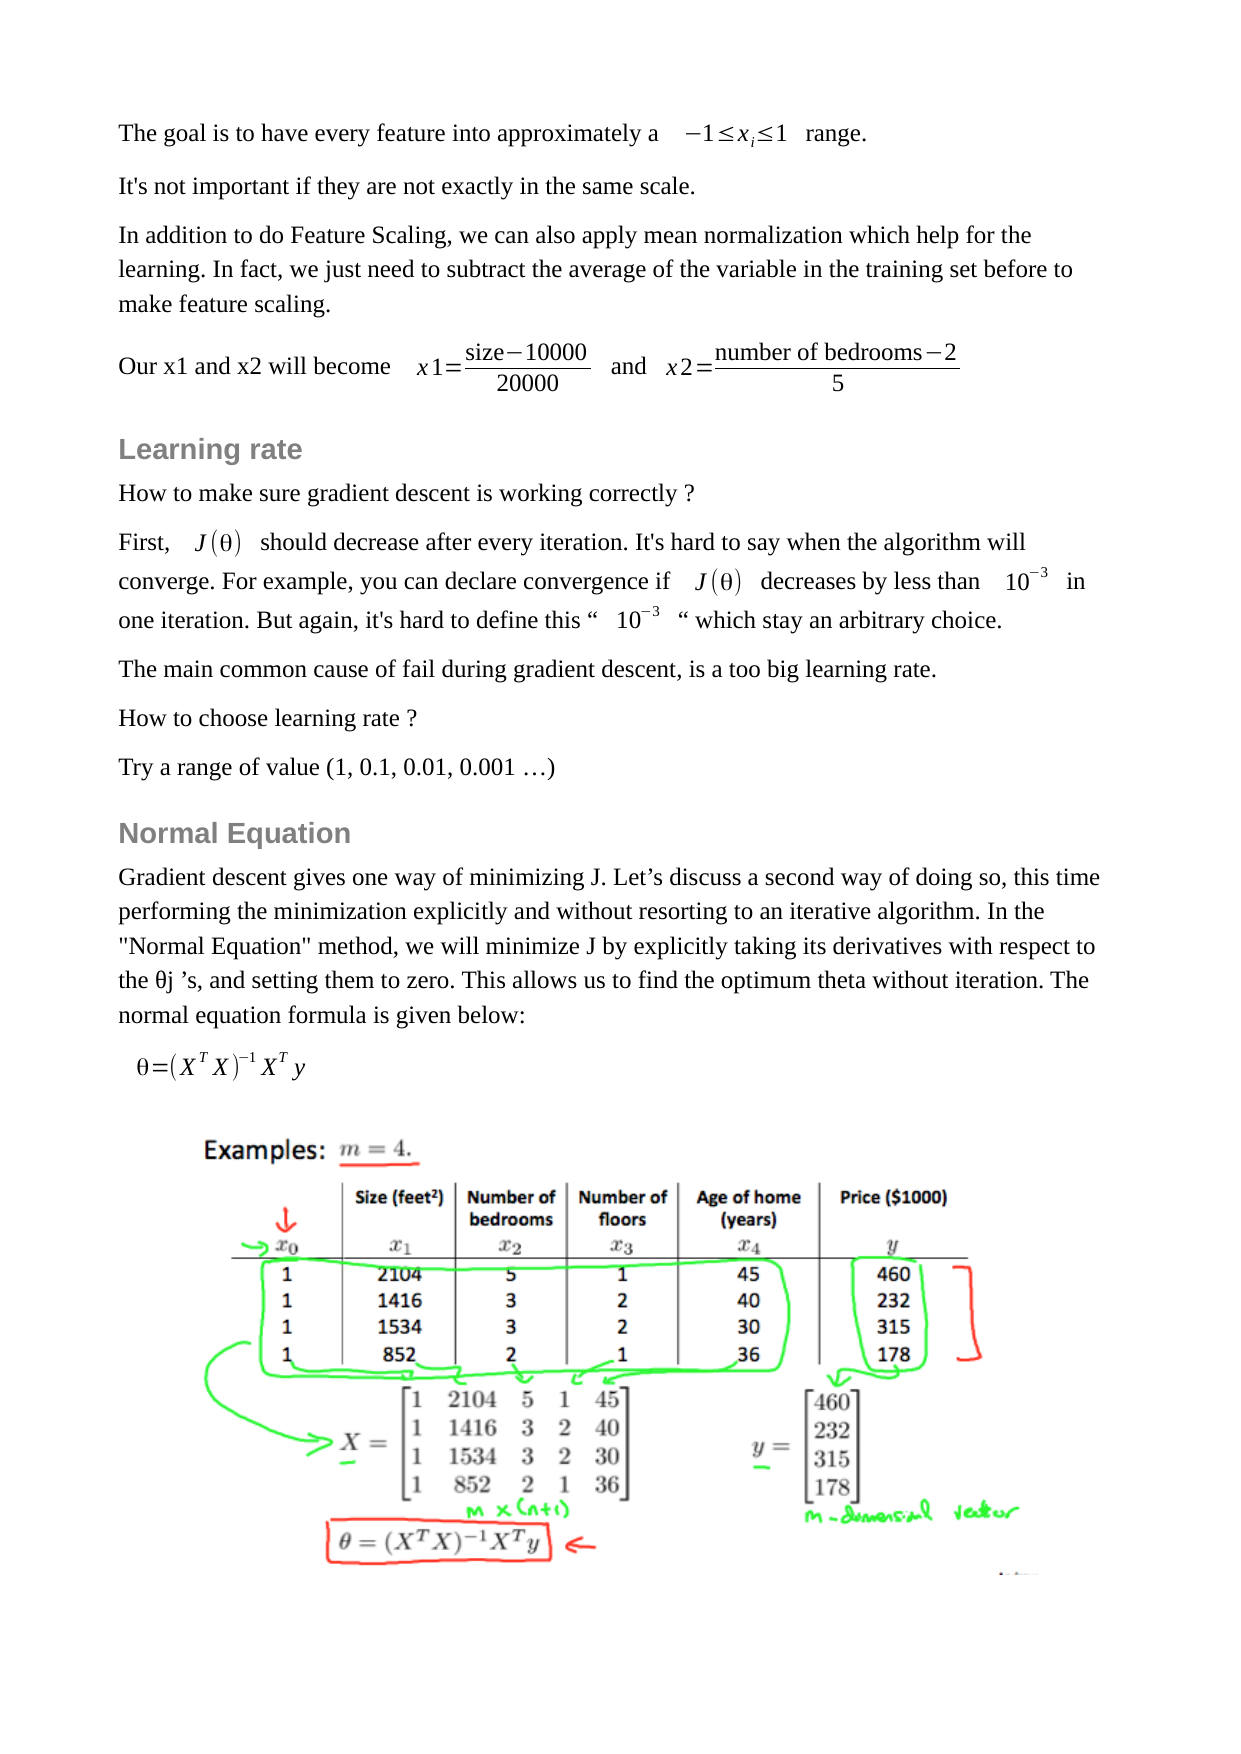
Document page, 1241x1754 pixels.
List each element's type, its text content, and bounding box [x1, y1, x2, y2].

text First, should decrease after every iteration. It's hard to say when the algorithm will converge. For example, you can declare convergence if decreases by less than in one iteration. But again, it's hard to define this ““ which stay an arbitrary choice. [118, 527, 1122, 634]
text The main common cause of fail during gradient descent, is a too big learning rate. [118, 654, 1122, 683]
text Our x1 and x2 will become and [118, 338, 1122, 397]
text It's not important if they are not exactly in the same scale. [118, 171, 1122, 200]
text How to choose learning rate ? [118, 703, 1122, 732]
subtitle Normal Equation [118, 816, 1122, 849]
text In addition to do Feature Scaling, we can also apply mean normalization which help for the learning. In fact, we just need to subtract the average of the variable in the training set before to make feature scaling. [118, 220, 1122, 318]
picture [177, 1108, 1040, 1575]
subtitle Learning rate [118, 432, 1122, 466]
text Try a range of value (1, 0.1, 0.01, 0.001 …) [118, 752, 1122, 781]
text Gradient descent gives one way of minimizing J. Let’s discuss a second way of doing so, this time performing the minimization explicitly and without resorting to an iterative algorithm. In the "Normal Equation" method, we will minimize J by explicitly taking its derivatives with respect to the θj ’s, and setting them to zero. This allows us to find the optimum theta without iteration. The normal equation formula is given below: [118, 862, 1122, 1029]
text The goal is to have every feature into approximately a range. [118, 118, 1122, 151]
text How to make sure gradient descent is working correctly ? [118, 478, 1122, 507]
